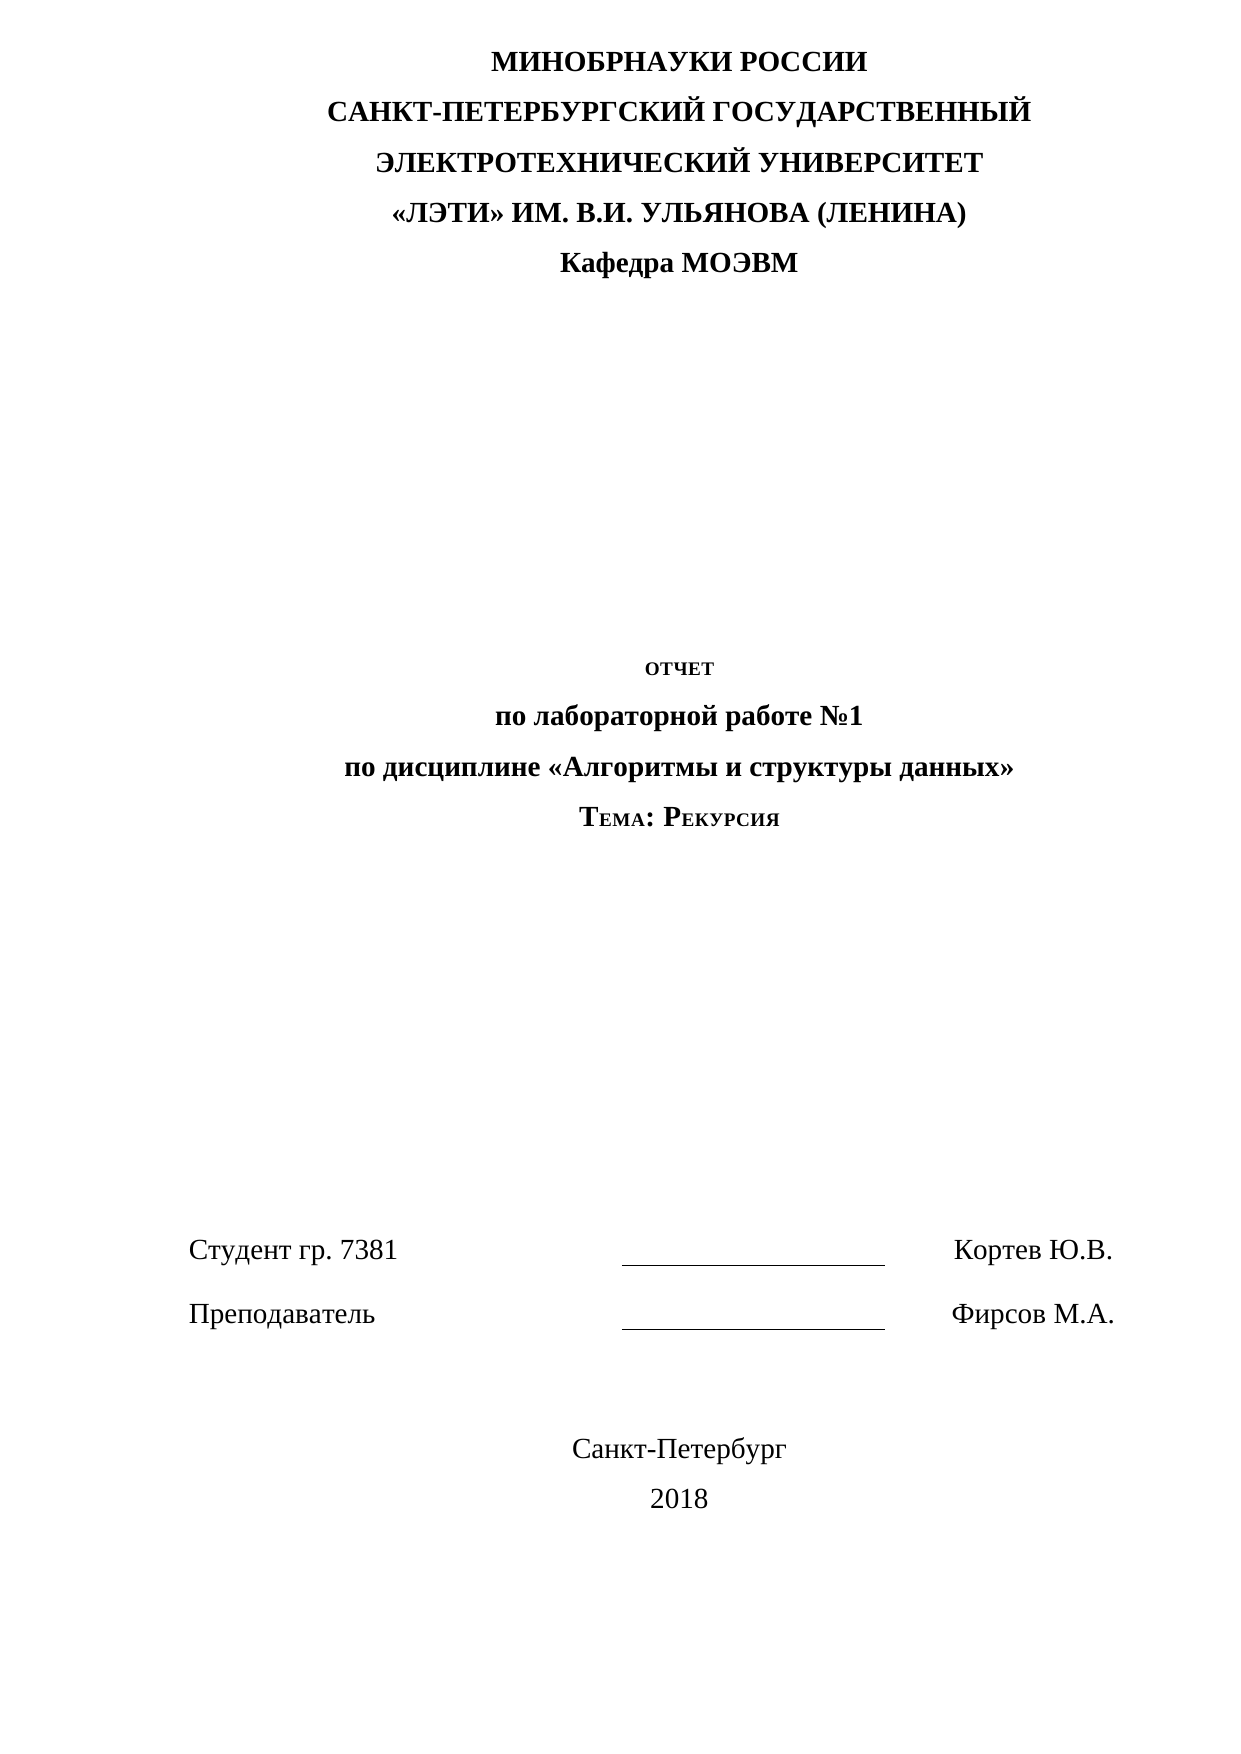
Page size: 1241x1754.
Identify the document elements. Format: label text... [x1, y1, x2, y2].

text Санкт-Петербург [177, 1431, 1181, 1464]
text 2018 [177, 1481, 1181, 1515]
table_header [622, 1201, 885, 1265]
text Тема: Рекурсия [177, 799, 1181, 832]
text Санкт-Петербургский государственный [177, 94, 1181, 128]
table_header Кортев Ю.В. [885, 1201, 1181, 1265]
text по дисциплине «Алгоритмы и структуры данных» [177, 749, 1181, 782]
text электротехнический университет [177, 145, 1181, 178]
table_cell Преподаватель [177, 1265, 622, 1329]
table_header Студент гр. 7381 [177, 1201, 622, 1265]
text МИНОБРНАУКИ РОССИИ [177, 44, 1181, 78]
table_cell Фирсов М.А. [885, 1265, 1181, 1329]
text отчет [177, 648, 1181, 682]
text Кафедра МОЭВМ [177, 246, 1181, 279]
text «ЛЭТИ» им. В.И. Ульянова (Ленина) [177, 195, 1181, 229]
table_cell [622, 1266, 885, 1329]
text по лабораторной работе №1 [177, 698, 1181, 732]
